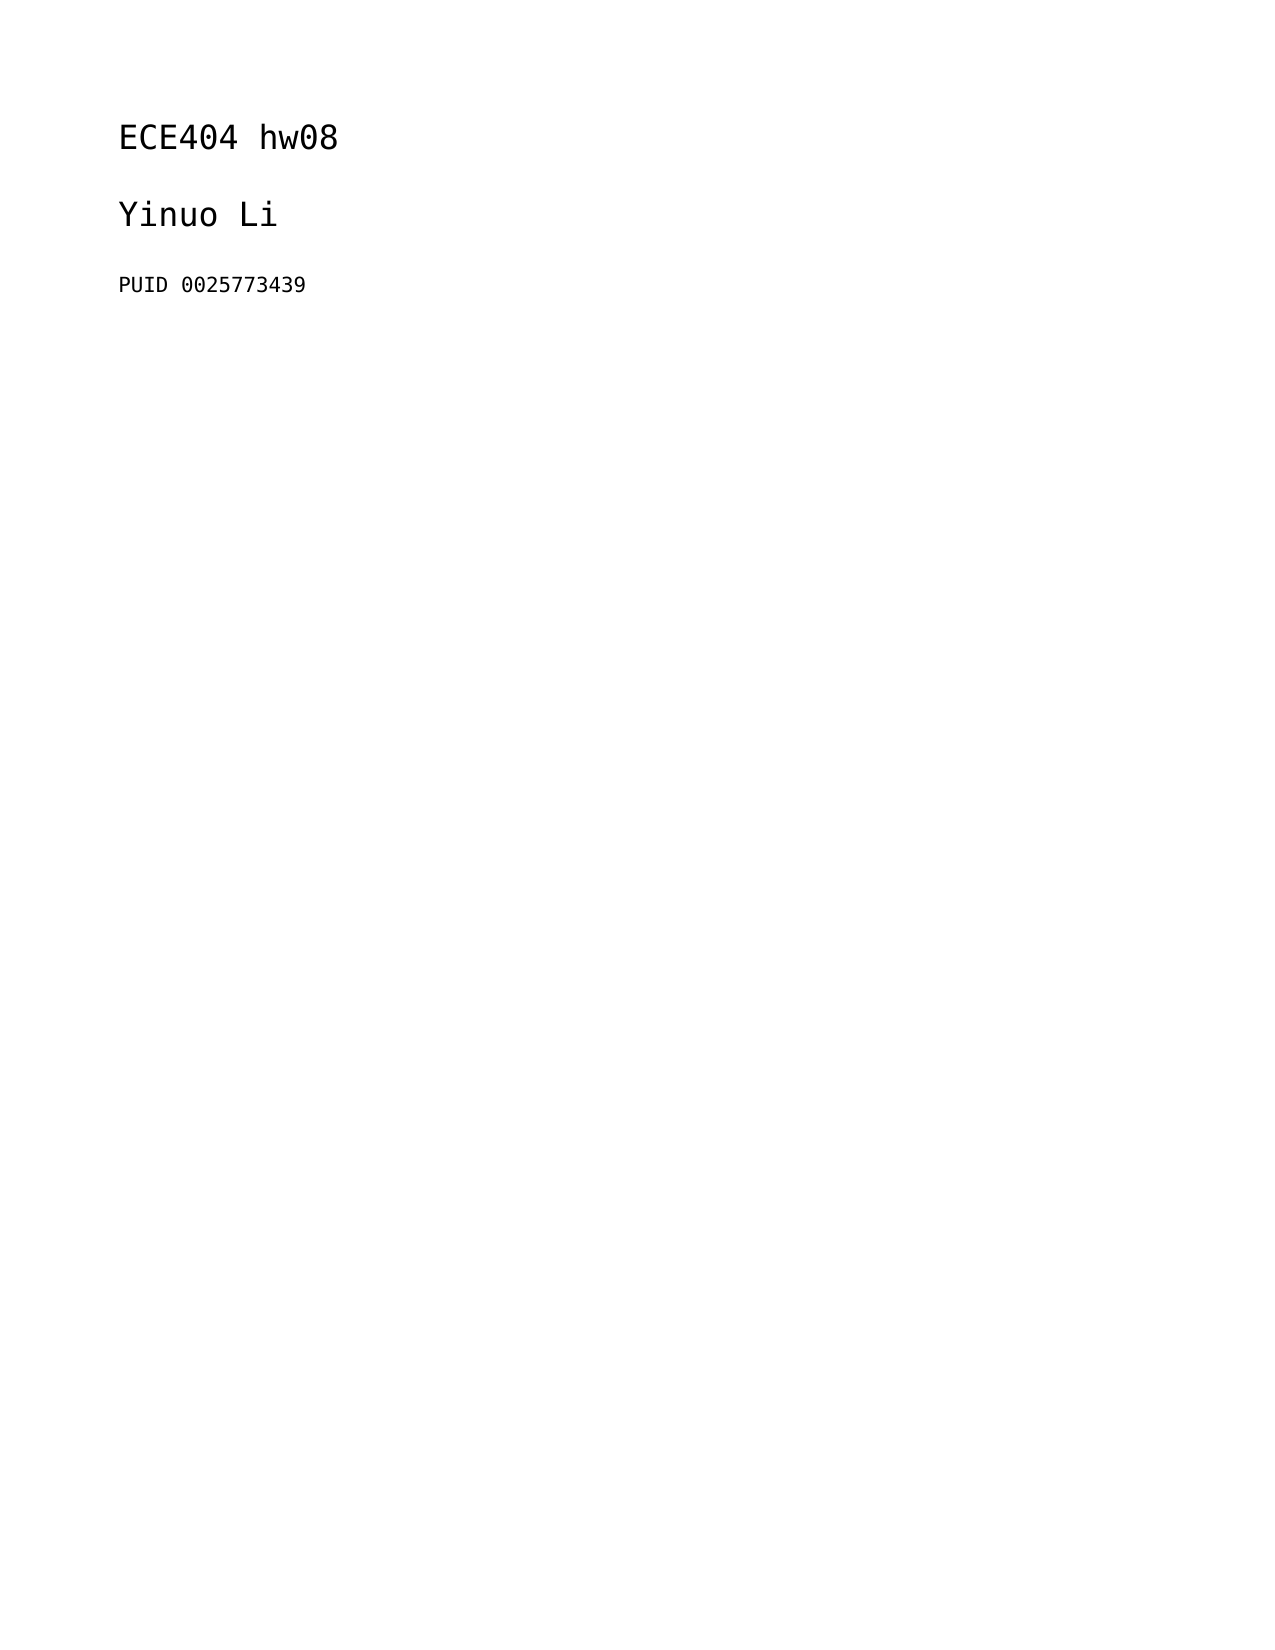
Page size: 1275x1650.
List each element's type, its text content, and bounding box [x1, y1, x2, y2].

text ECE404 hw08 [118, 118, 1157, 157]
text PUID 0025773439 [118, 273, 1157, 298]
text Yinuo Li [118, 196, 1157, 235]
